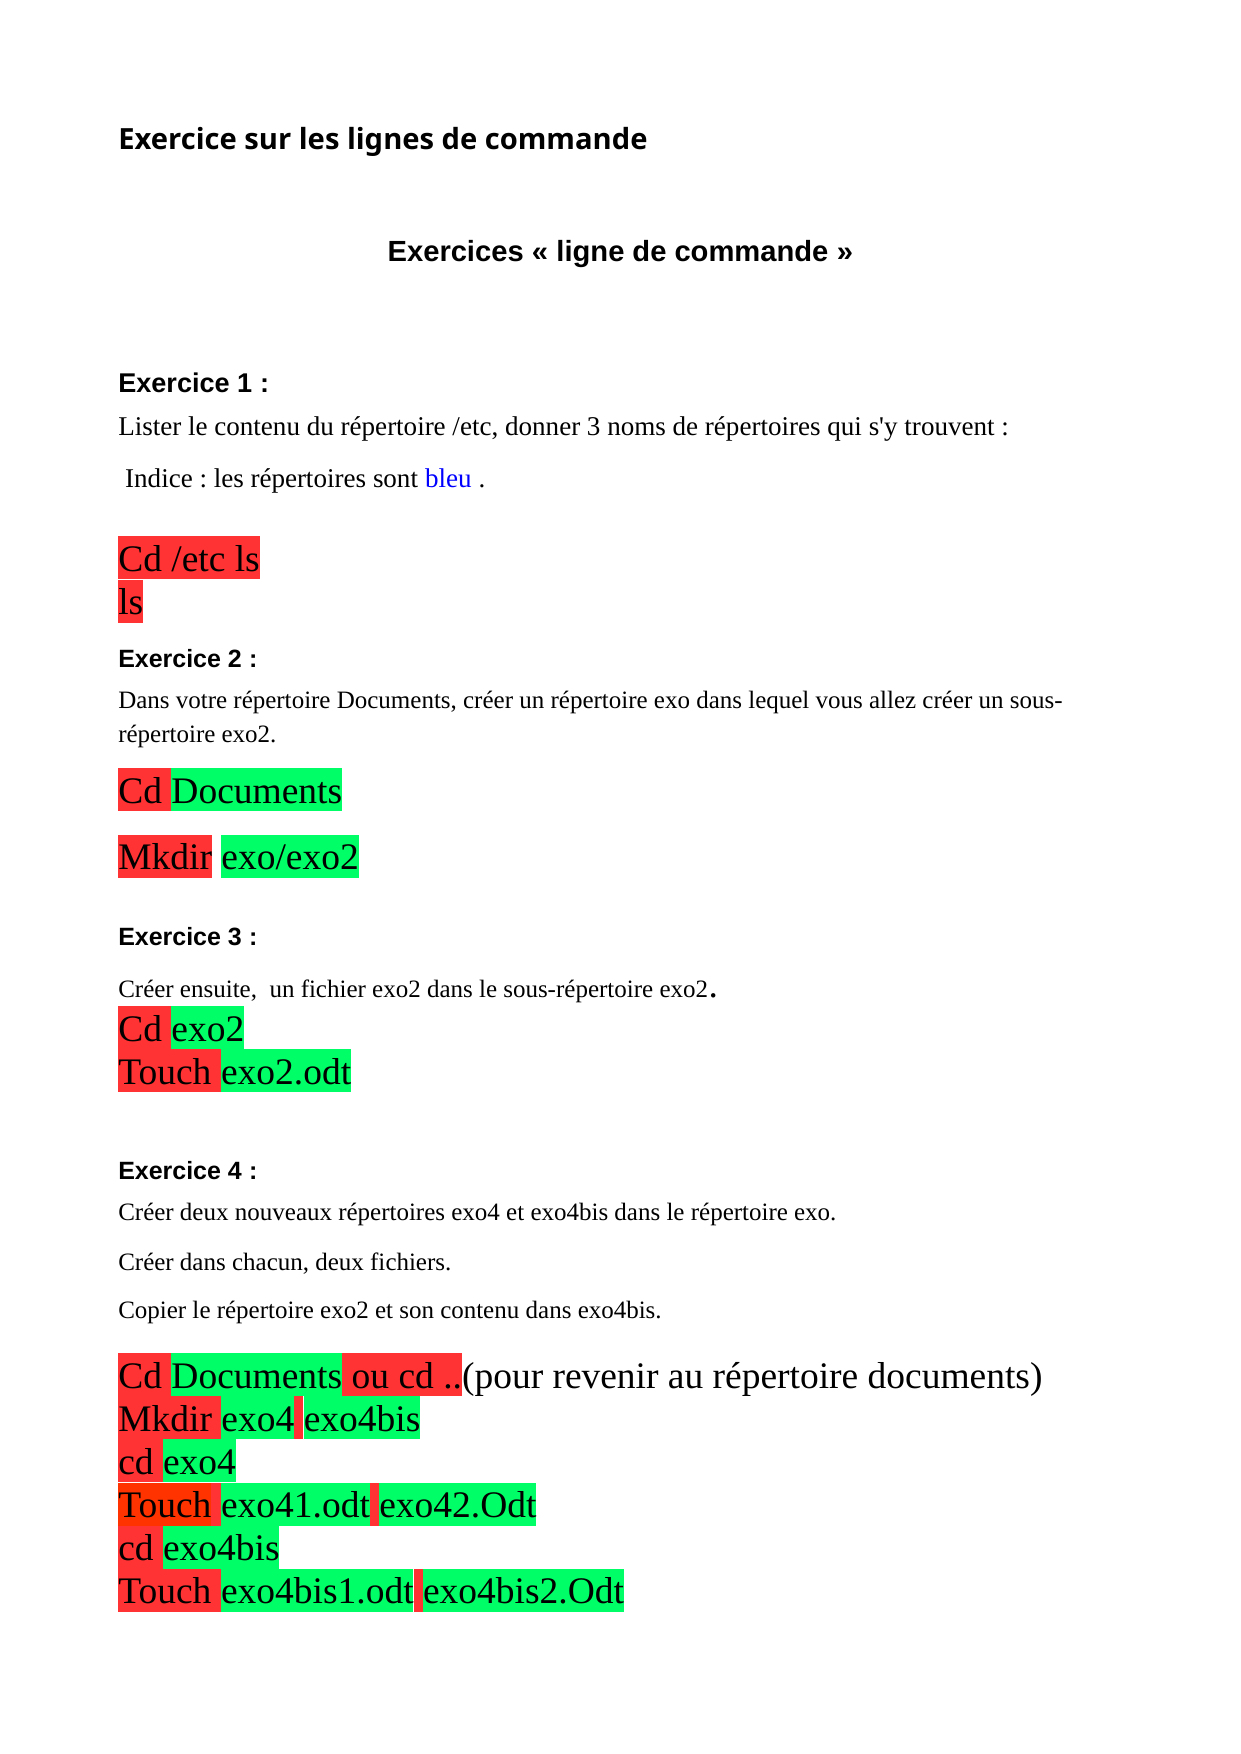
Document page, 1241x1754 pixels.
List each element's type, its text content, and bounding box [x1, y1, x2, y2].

text Lister le contenu du répertoire /etc, donner 3 noms de répertoires qui s'y trouvent : [118, 410, 1122, 441]
subtitle Exercice 1 : [118, 367, 1122, 398]
text Touch exo4bis1.odt exo4bis2.Odt [118, 1569, 1122, 1612]
text cd exo4 [118, 1439, 1122, 1482]
text Créer dans chacun, deux fichiers. [118, 1247, 1122, 1275]
text Cd /etc ls [118, 536, 1122, 579]
text Mkdir exo4 exo4bis [118, 1396, 1122, 1439]
subtitle Exercice 3 : [118, 922, 1122, 950]
title Exercices « ligne de commande » [118, 234, 1122, 267]
text Cd exo2 [118, 1006, 1122, 1049]
text Cd Documents ou cd ..(pour revenir au répertoire documents) [118, 1353, 1122, 1396]
text Créer deux nouveaux répertoires exo4 et exo4bis dans le répertoire exo. [118, 1197, 1122, 1226]
text Cd Documents [118, 768, 1122, 811]
subtitle Exercice 4 : [118, 1156, 1122, 1185]
text Touch exo41.odt exo42.Odt [118, 1482, 1122, 1526]
text Créer ensuite, un fichier exo2 dans le sous-répertoire exo2. [118, 963, 1122, 1006]
text Mkdir exo/exo2 [118, 834, 1122, 878]
text Exercice sur les lignes de commande [118, 118, 1122, 158]
text Copier le répertoire exo2 et son contenu dans exo4bis. [118, 1296, 1122, 1324]
subtitle Exercice 2 : [118, 643, 1122, 672]
text Dans votre répertoire Documents, créer un répertoire exo dans lequel vous allez créer un sous-répertoire exo2. [118, 685, 1122, 748]
text ls [118, 579, 1122, 623]
text Indice : les répertoires sont bleu . [118, 462, 1122, 493]
text Touch exo2.odt [118, 1049, 1122, 1092]
text cd exo4bis [118, 1526, 1122, 1569]
